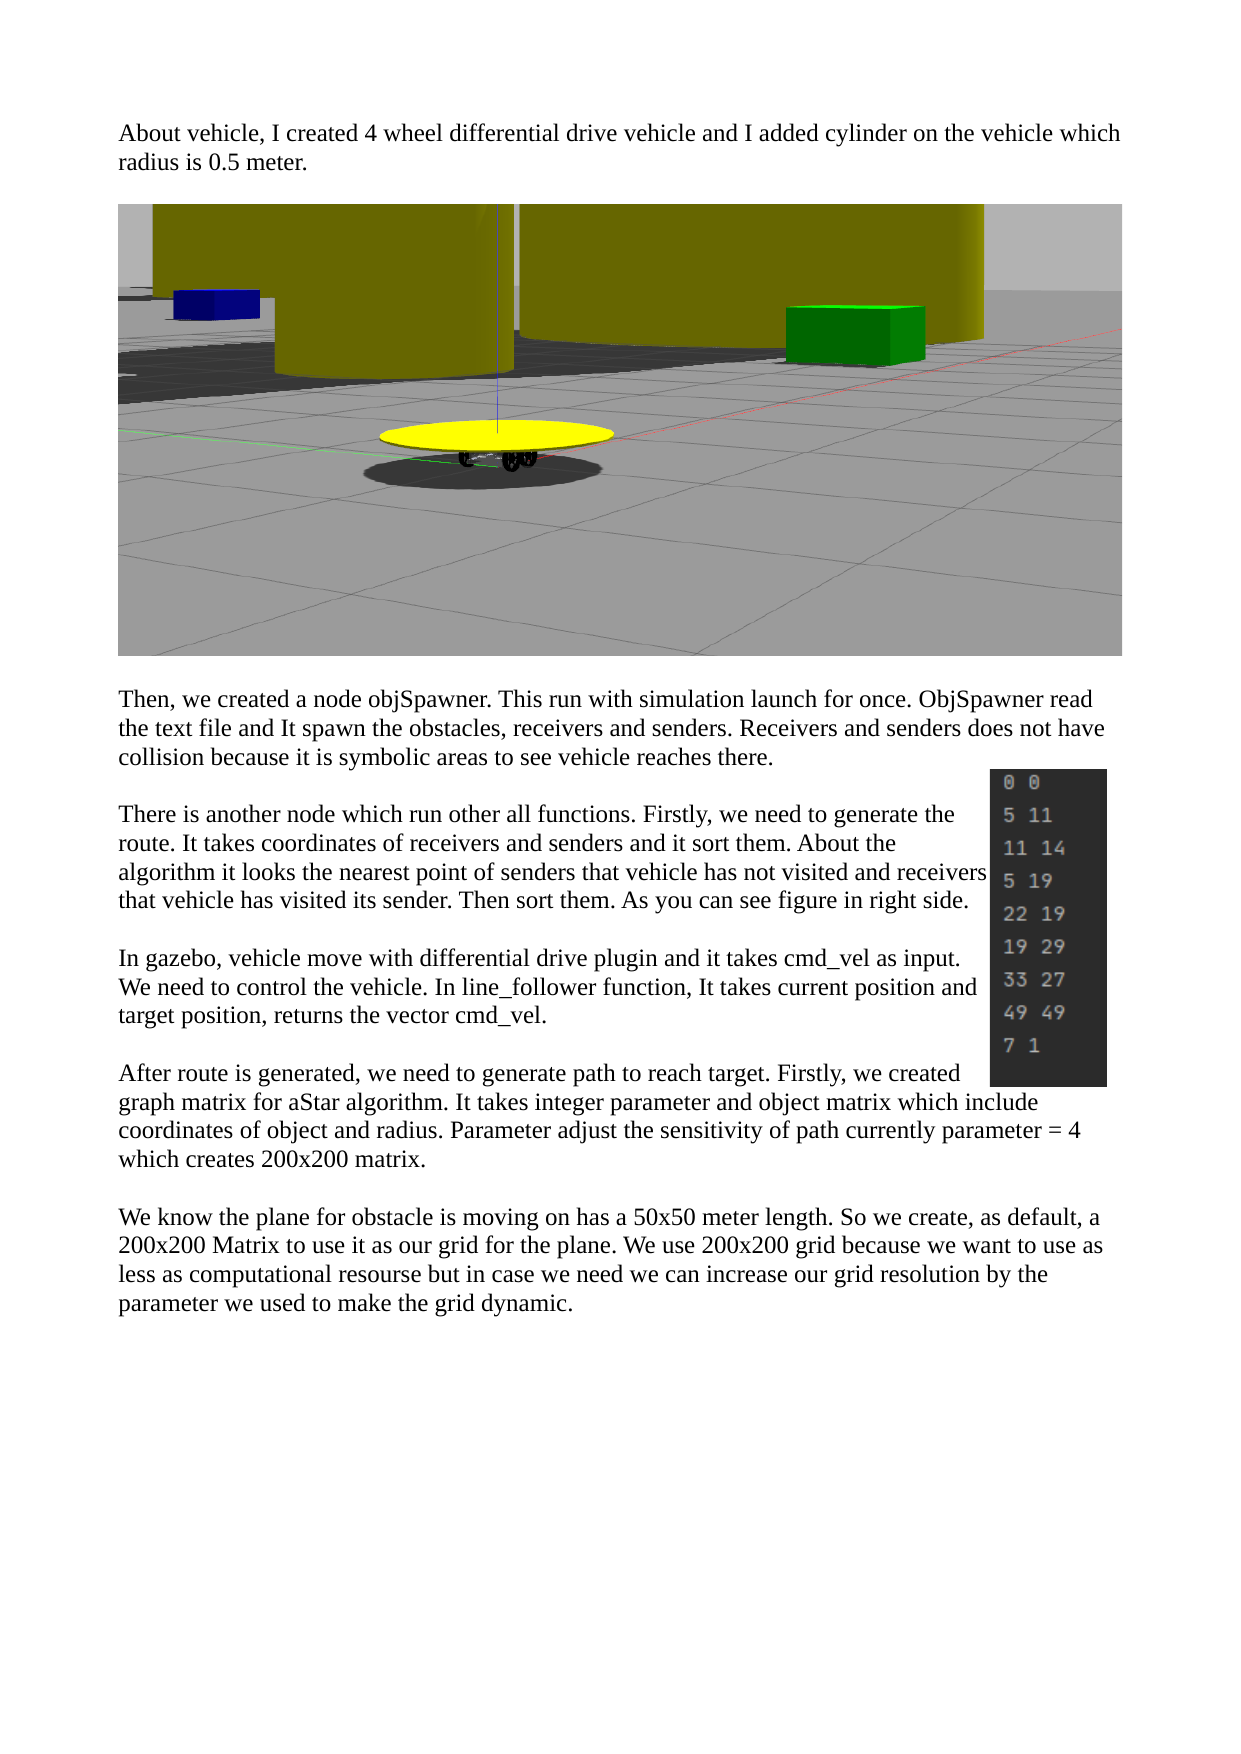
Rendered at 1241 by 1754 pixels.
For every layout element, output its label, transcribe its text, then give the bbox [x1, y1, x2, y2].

text There is another node which run other all functions. Firstly, we need to generate the route. It takes coordinates of receivers and senders and it sort them. About the algorithm it looks the nearest point of senders that vehicle has not visited and receivers that vehicle has visited its sender. Then sort them. As you can see figure in right side. [118, 799, 989, 914]
text We know the plane for obstacle is moving on has a 50x50 meter length. So we create, as default, a 200x200 Matrix to use it as our grid for the plane. We use 200x200 grid because we want to use as less as computational resourse but in case we need we can increase our grid resolution by the parameter we used to make the grid dynamic. [118, 1202, 1122, 1317]
text About vehicle, I created 4 wheel differential drive vehicle and I added cylinder on the vehicle which radius is 0.5 meter. [118, 118, 1122, 176]
text Then, we created a node objSpawner. This run with simulation launch for once. ObjSpawner read the text file and It spawn the obstacles, receivers and senders. Receivers and senders does not have collision because it is symbolic areas to see vehicle reaches there. [118, 684, 1122, 770]
text In gazebo, vehicle move with differential drive plugin and it takes cmd_vel as input. We need to control the vehicle. In line_follower function, It takes current position and target position, returns the vector cmd_vel. [118, 943, 989, 1029]
picture [118, 204, 1123, 656]
picture [989, 769, 1107, 1087]
text After route is generated, we need to generate path to reach target. Firstly, we created graph matrix for aStar algorithm. It takes integer parameter and object matrix which include coordinates of object and radius. Parameter adjust the sensitivity of path currently parameter = 4 which creates 200x200 matrix. [118, 1058, 1122, 1173]
